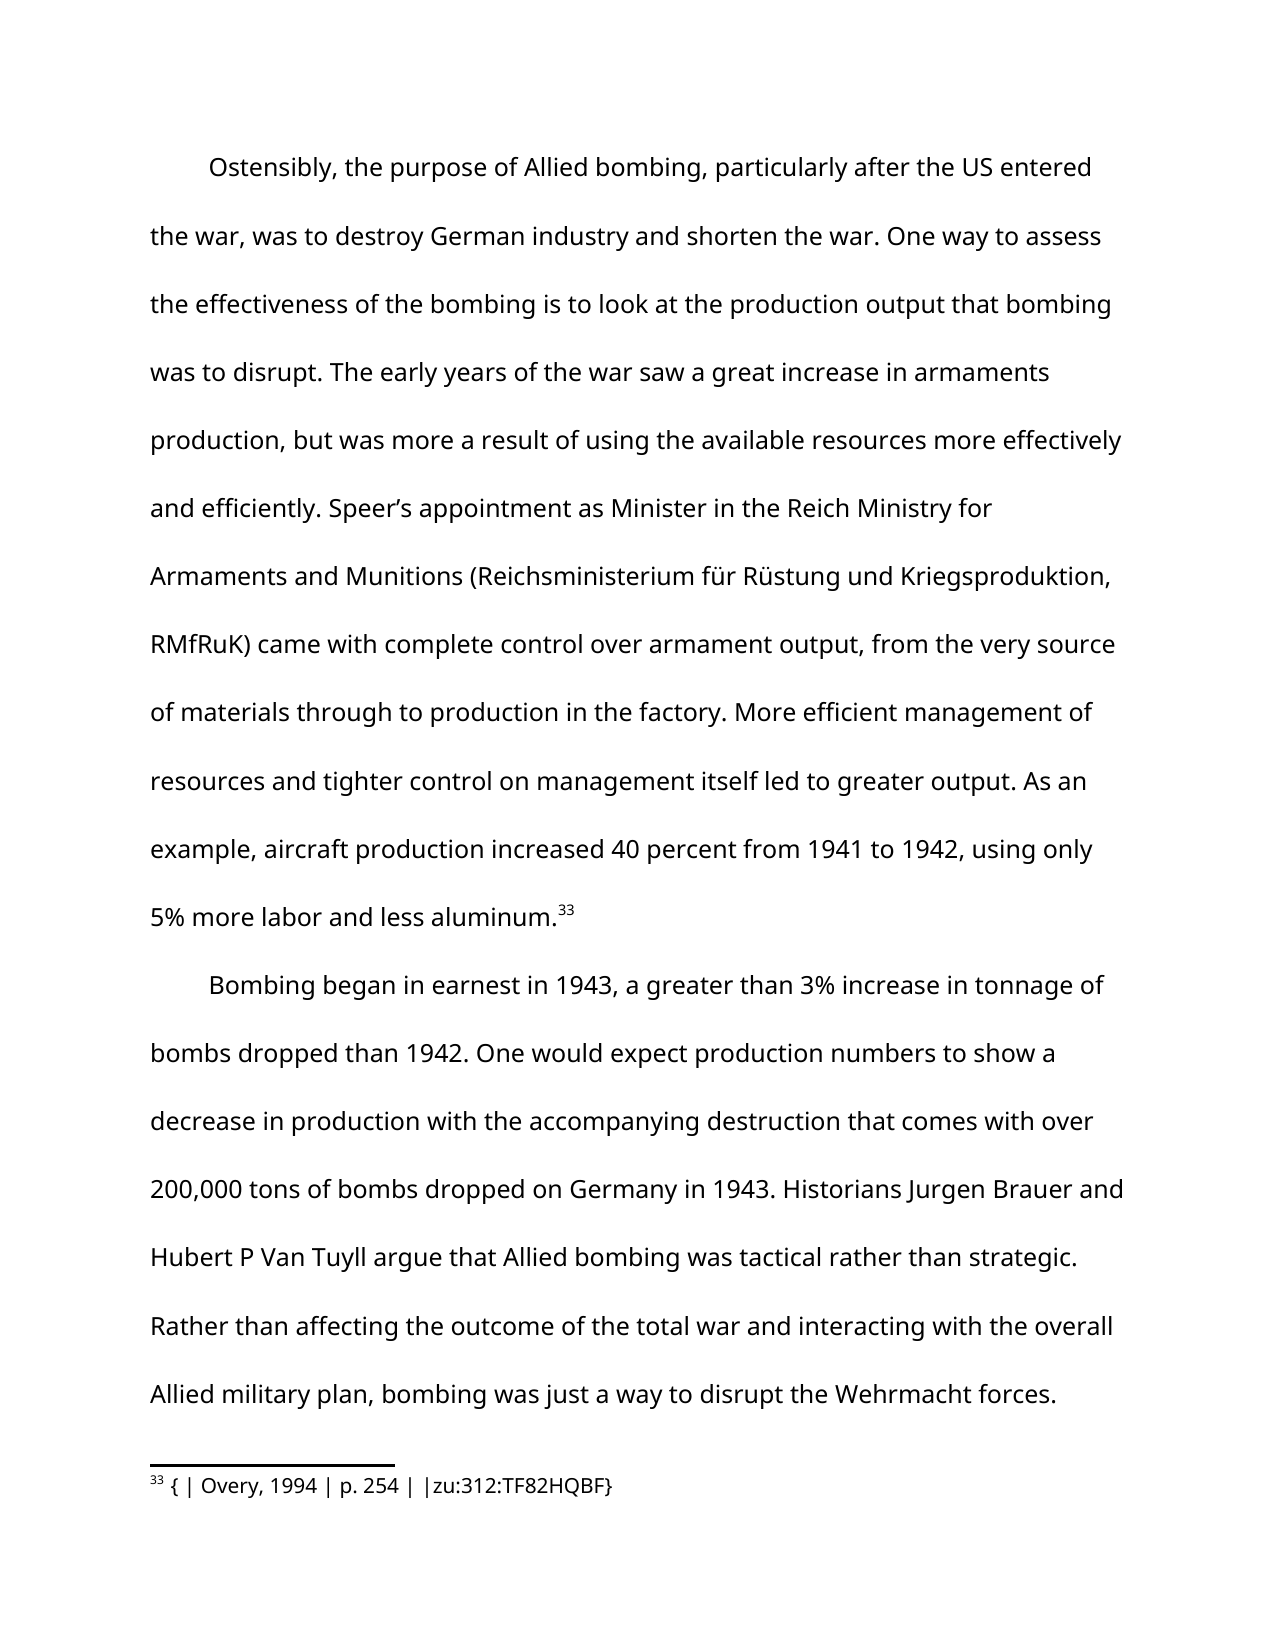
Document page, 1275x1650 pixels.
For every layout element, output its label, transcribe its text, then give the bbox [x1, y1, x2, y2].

text Ostensibly, the purpose of Allied bombing, particularly after the US entered the war, was to destroy German industry and shorten the war. One way to assess the effectiveness of the bombing is to look at the production output that bombing was to disrupt. The early years of the war saw a great increase in armaments production, but was more a result of using the available resources more effectively and efficiently. Speer’s appointment as Minister in the Reich Ministry for Armaments and Munitions (Reichsministerium für Rüstung und Kriegsproduktion, RMfRuK) came with complete control over armament output, from the very source of materials through to production in the factory. More efficient management of resources and tighter control on management itself led to greater output. As an example, aircraft production increased 40 percent from 1941 to 1942, using only 5% more labor and less aluminum. [150, 150, 1125, 933]
text { | Overy, 1994 | p. 254 | |zu:312:TF82HQBF} [150, 1472, 1125, 1500]
text Bombing began in earnest in 1943, a greater than 3% increase in tonnage of bombs dropped than 1942. One would expect production numbers to show a decrease in production with the accompanying destruction that comes with over 200,000 tons of bombs dropped on Germany in 1943. Historians Jurgen Brauer and Hubert P Van Tuyll argue that Allied bombing was tactical rather than strategic. Rather than affecting the outcome of the total war and interacting with the overall Allied military plan, bombing was just a way to disrupt the Wehrmacht forces. [150, 967, 1125, 1410]
